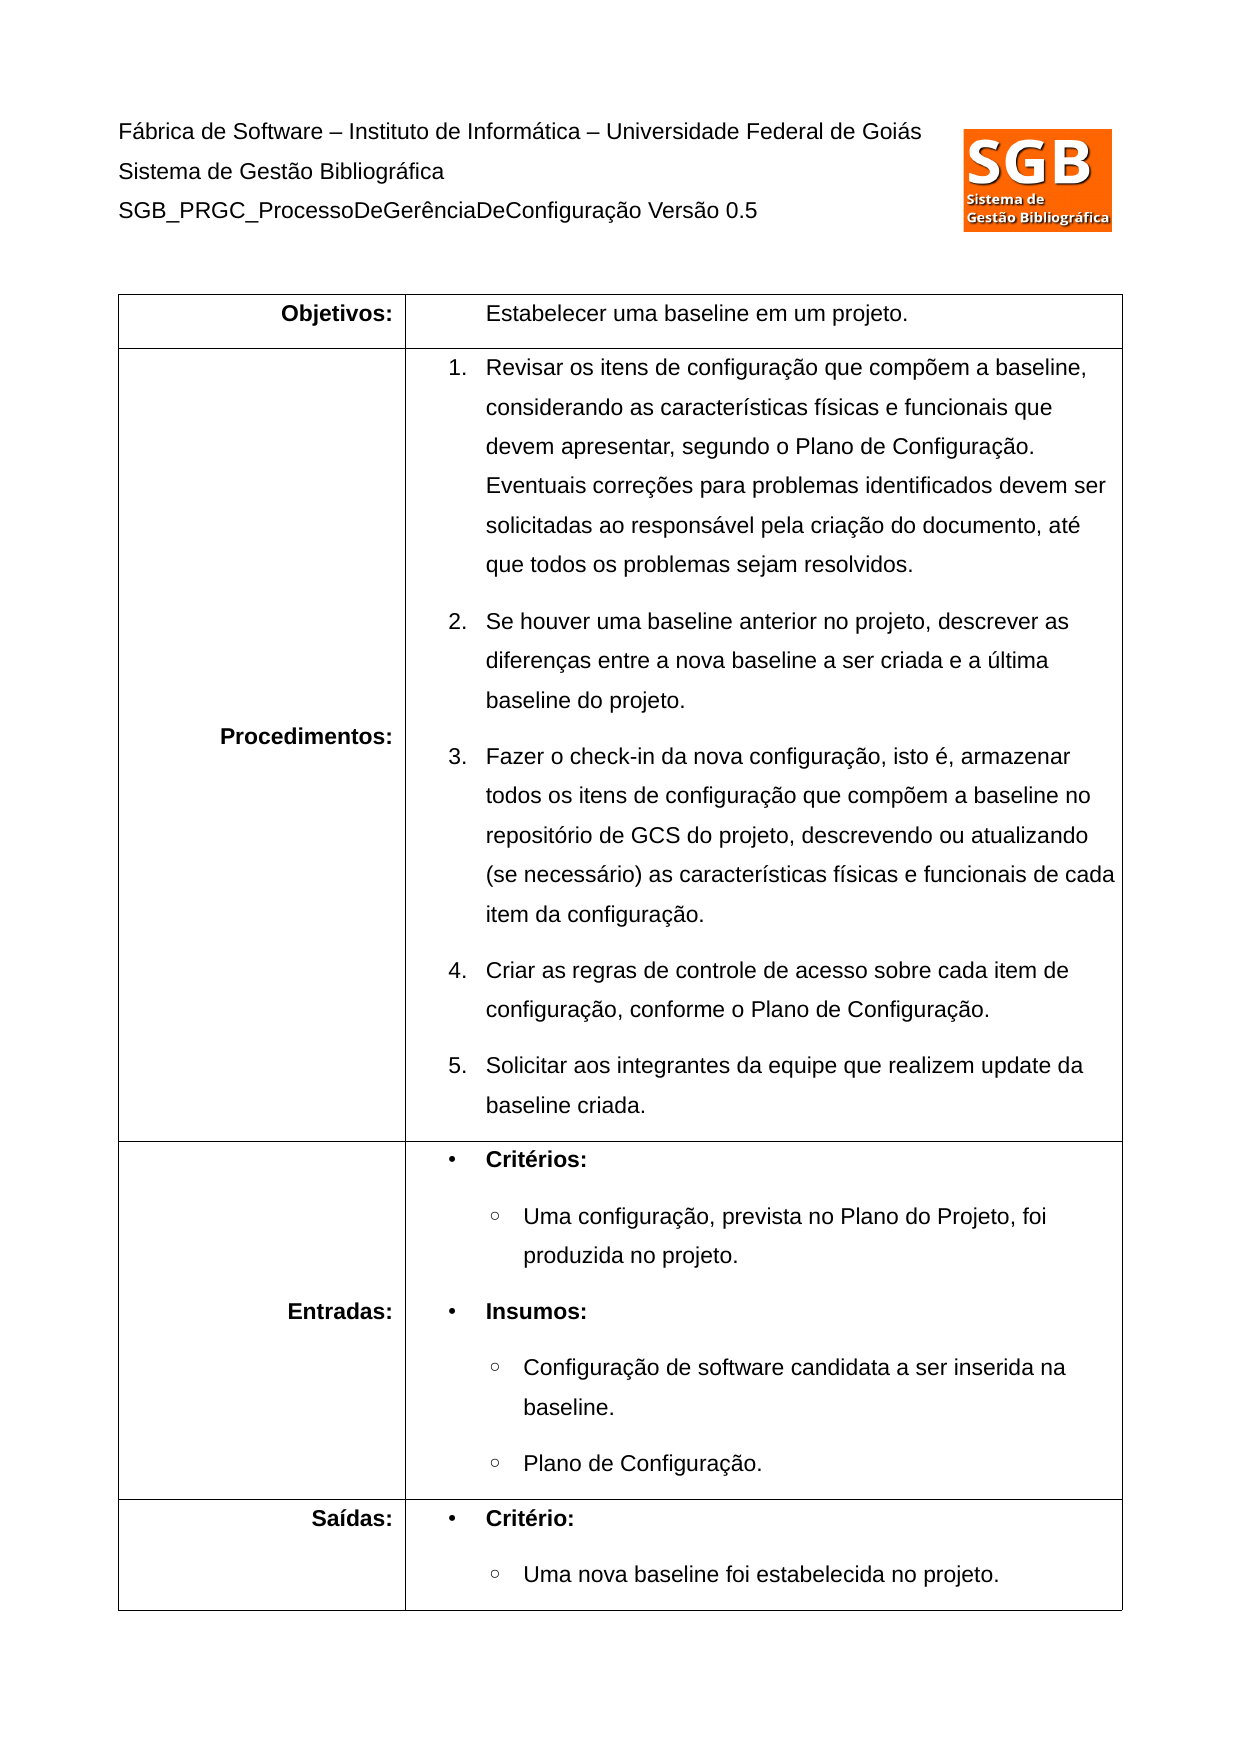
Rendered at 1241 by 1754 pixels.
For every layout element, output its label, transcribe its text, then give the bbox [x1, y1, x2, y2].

table_header Objetivos: [119, 295, 405, 348]
table_cell Entradas: [119, 1142, 405, 1499]
table_cell Critérios: Uma configuração, prevista no Plano do Projeto, foi produzida no projeto. Insumos: Configuração de software candidata a ser inserida na baseline. Plano de Configuração. [406, 1142, 1122, 1499]
table_cell Critério: Uma nova baseline foi estabelecida no projeto. A criação da baseline foi comunicada a todos os interessados. Produtos: Relatório de estabelecimento de Baseline. [406, 1500, 1122, 1609]
picture [963, 129, 1112, 232]
table_cell Procedimentos: [119, 349, 405, 1141]
table_cell Revisar os itens de configuração que compõem a baseline, considerando as características físicas e funcionais que devem apresentar, segundo o Plano de Configuração. Eventuais correções para problemas identificados devem ser solicitadas ao responsável pela criação do documento, até que todos os problemas sejam resolvidos. Se houver uma baseline anterior no projeto, descrever as diferenças entre a nova baseline a ser criada e a última baseline do projeto. Fazer o check-in da nova configuração, isto é, armazenar todos os itens de configuração que compõem a baseline no repositório de GCS do projeto, descrevendo ou atualizando (se necessário) as características físicas e funcionais de cada item da configuração. Criar as regras de controle de acesso sobre cada item de configuração, conforme o Plano de Configuração. Solicitar aos integrantes da equipe que realizem update da baseline criada. [406, 349, 1122, 1141]
table_header Estabelecer uma baseline em um projeto. [406, 295, 1122, 348]
table_cell Saídas: [119, 1500, 405, 1609]
